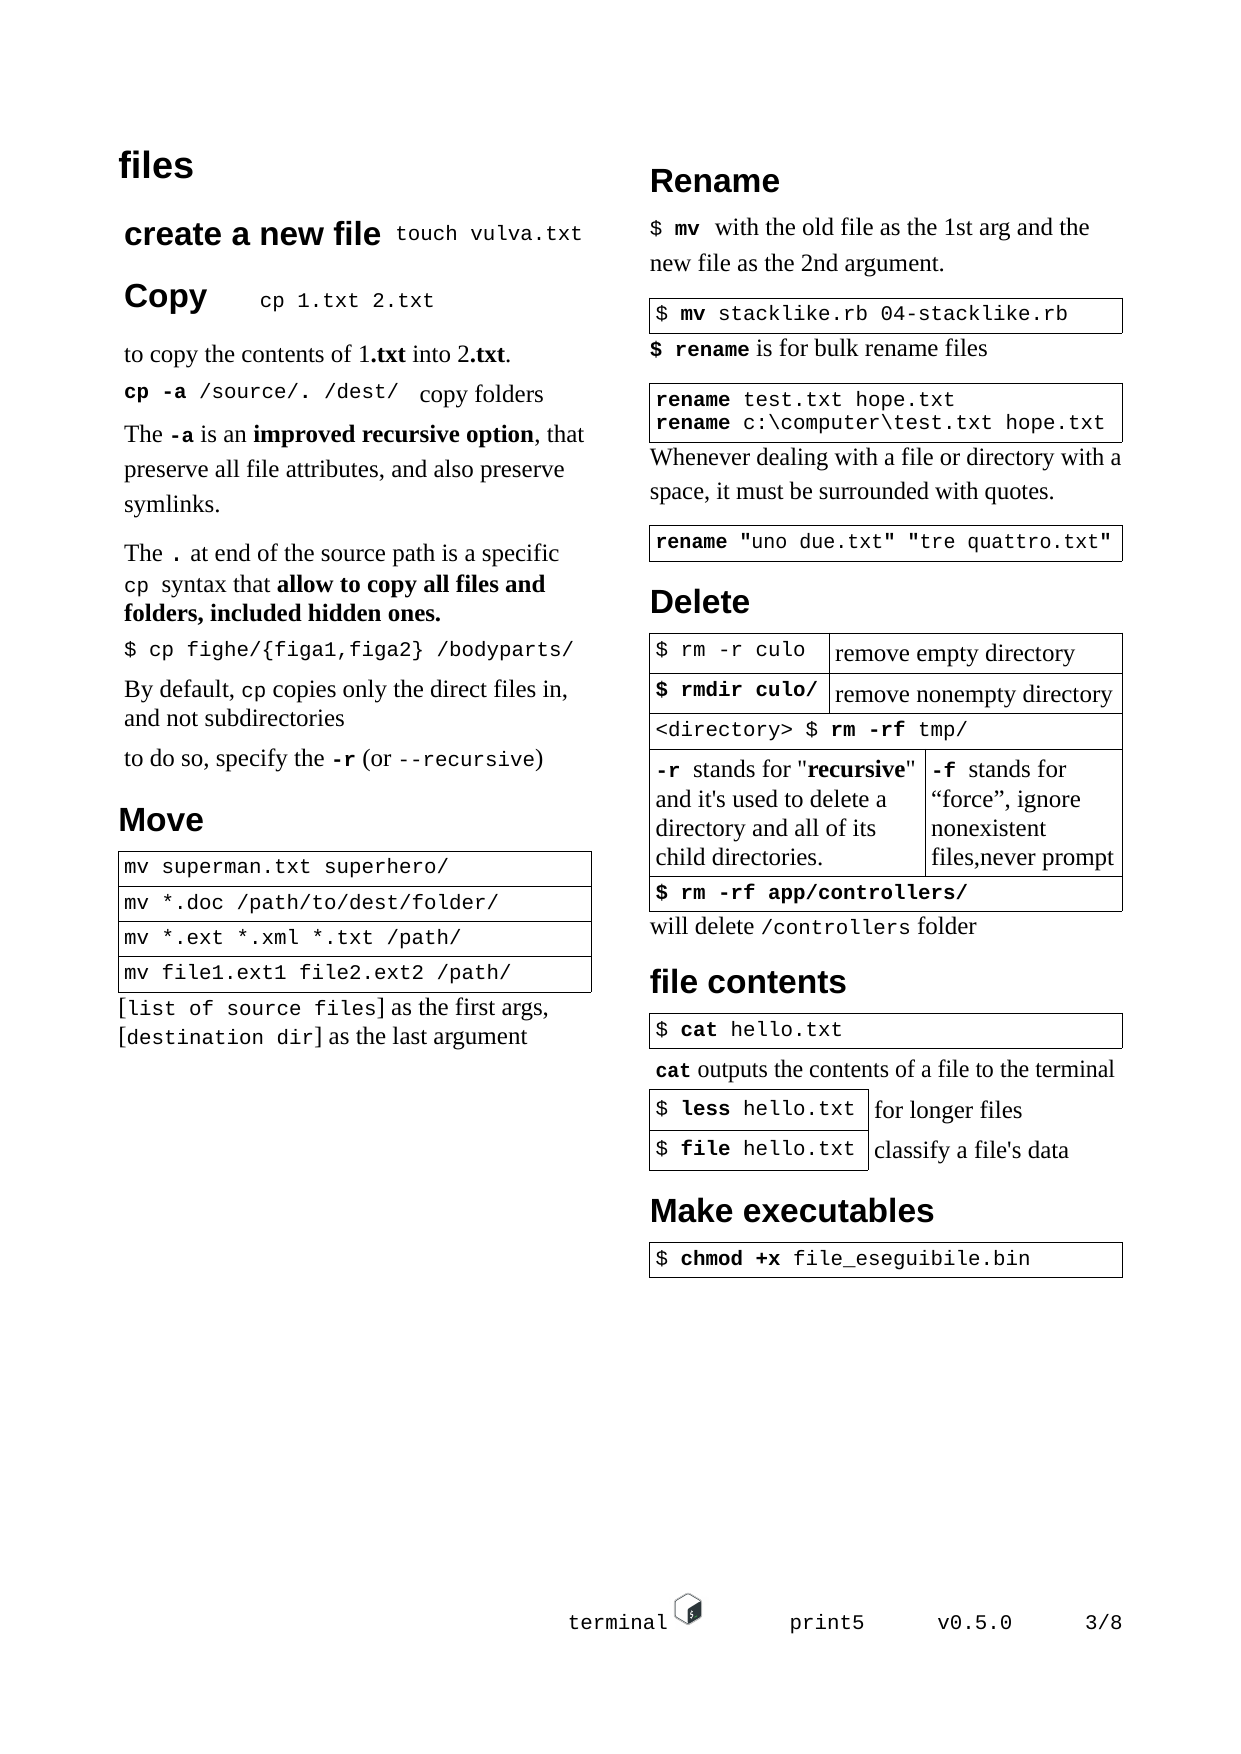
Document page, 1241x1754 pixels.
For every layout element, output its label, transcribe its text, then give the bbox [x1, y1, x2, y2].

table_cell remove nonempty directory [830, 674, 1122, 713]
table_cell Copy [118, 271, 254, 333]
subtitle Rename [649, 161, 1122, 199]
table_cell The -a is an improved recursive option, that preserve all file attributes, and also preserve symlinks. The . at end of the source path is a specific cp syntax that allow to copy all files and folders, included hidden ones. [118, 413, 591, 633]
table_cell cp 1.txt 2.txt [254, 271, 591, 333]
table_header touch vulva.txt [390, 199, 591, 271]
table_header -r stands for "recursive" and it's used to delete a directory and all of its child directories. [650, 750, 925, 876]
subtitle file contents [649, 962, 1122, 1000]
table_cell mv *.doc /path/to/dest/folder/ [119, 887, 591, 921]
table_cell mv *.ext *.xml *.txt /path/ [119, 922, 591, 956]
table_cell classify a file's data [869, 1130, 1122, 1170]
table_header rename test.txt hope.txt rename c:\computer\test.txt hope.txt [650, 384, 1122, 442]
text will delete /controllers folder [649, 912, 1122, 941]
table_header $ rm -r culo [650, 634, 829, 673]
table_header -f stands for “force”, ignore nonexistent files,never prompt [926, 750, 1122, 876]
picture [667, 1588, 709, 1630]
table_cell for longer files [869, 1089, 1122, 1129]
subtitle Delete [649, 582, 1122, 620]
table_header remove empty directory [830, 634, 1122, 673]
table_header $ cat hello.txt [650, 1014, 1122, 1048]
subtitle Make executables [649, 1191, 1122, 1229]
table_cell copy folders [414, 373, 591, 413]
table_header rename "uno due.txt" "tre quattro.txt" [650, 526, 1122, 561]
table_cell $ cp fighe/{figa1,figa2} /bodyparts/ [118, 633, 591, 668]
table_cell mv file1.ext1 file2.ext2 /path/ [119, 957, 591, 992]
table_cell to do so, specify the -r (or --recursive) [118, 738, 591, 779]
table_cell to copy the contents of 1.txt into 2.txt. [118, 333, 591, 373]
table_cell By default, cp copies only the direct files in, and not subdirectories [118, 668, 591, 738]
table_cell cp -a /source/. /dest/ [118, 373, 413, 413]
table_cell $ rm -rf app/controllers/ [650, 877, 1122, 911]
subtitle files [118, 143, 591, 187]
table_cell <directory> $ rm -rf tmp/ [650, 714, 1122, 748]
text $ mv with the old file as the 1st arg and the new file as the 2nd argument. [649, 212, 1122, 277]
table_header create a new file [118, 199, 389, 271]
table_header $ mv stacklike.rb 04-stacklike.rb [650, 299, 1122, 333]
text [list of source files] as the first args, [destination dir] as the last argument [118, 993, 591, 1051]
table_header mv superman.txt superhero/ [119, 852, 591, 886]
table_cell $ rmdir culo/ [650, 674, 829, 713]
table_cell cat outputs the contents of a file to the terminal [650, 1049, 1122, 1089]
table_cell $ file hello.txt [650, 1131, 868, 1170]
table_cell $ less hello.txt [650, 1090, 868, 1129]
subtitle Move [118, 799, 591, 838]
text $ rename is for bulk rename files [649, 334, 1122, 362]
text Whenever dealing with a file or directory with a space, it must be surrounded with quotes. [649, 443, 1122, 505]
table_header $ chmod +x file_eseguibile.bin [650, 1243, 1122, 1277]
